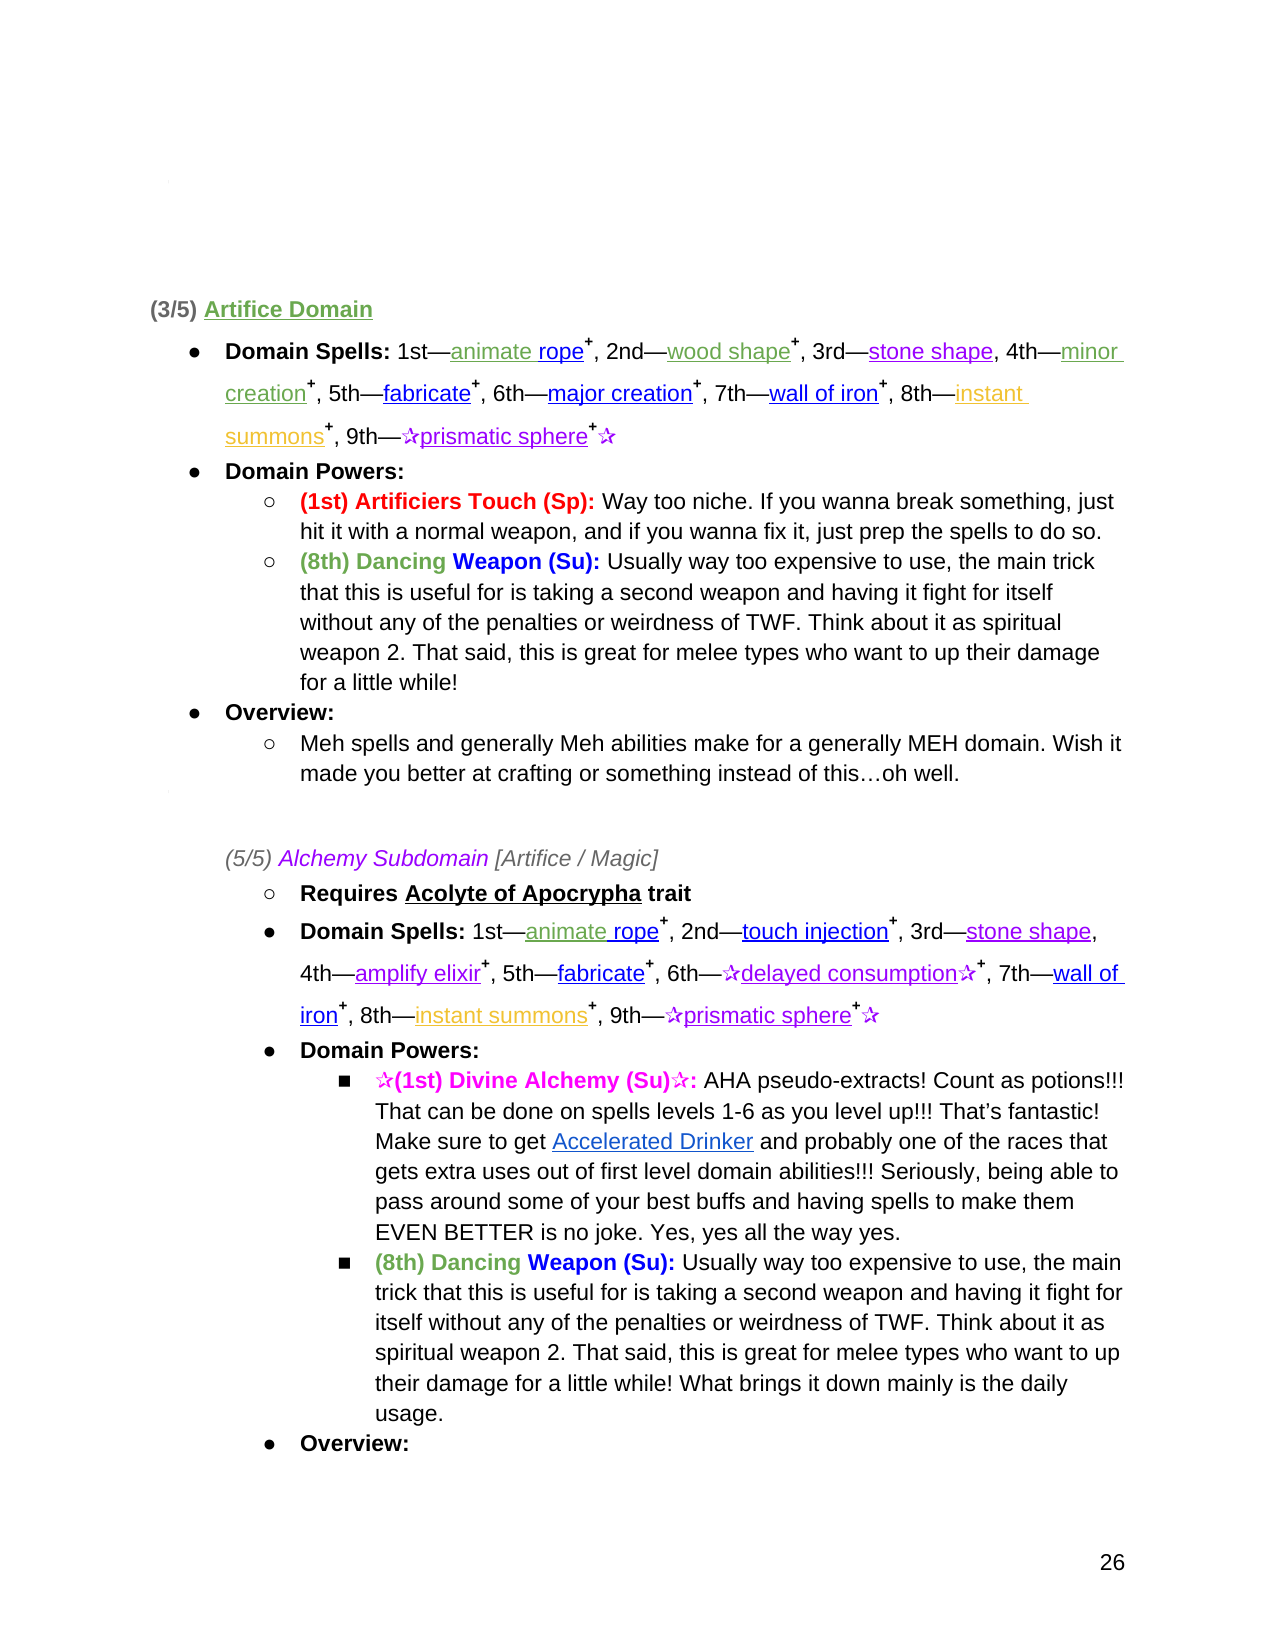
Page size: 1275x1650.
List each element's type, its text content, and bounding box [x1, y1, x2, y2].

list Domain Spells: 1st—animate rope+, 2nd—wood shape+, 3rd—stone shape, 4th—minor creation+, 5th—fabricate+, 6th—major creation+, 7th—wall of iron+, 8th—instant summons+, 9th—✰prismatic sphere+✰ [187, 331, 1125, 452]
list ✰(1st) Divine Alchemy (Su)✰: AHA pseudo-extracts! Count as potions!!! That can be done on spells levels 1-6 as you level up!!! That’s fantastic! Make sure to get Accelerated Drinker and probably one of the races that gets extra uses out of first level domain abilities!!! Seriously, being able to pass around some of your best buffs and having spells to make them EVEN BETTER is no joke. Yes, yes all the way yes. [337, 1067, 1125, 1245]
subtitle (3/5) Artifice Domain [150, 296, 1125, 322]
list Requires Acolyte of Apocrypha trait [262, 880, 1125, 906]
list Overview: [262, 1430, 1125, 1456]
subtitle (5/5) Alchemy Subdomain [Artifice / Magic] [225, 845, 1125, 872]
list Domain Spells: 1st—animate rope+, 2nd—touch injection+, 3rd—stone shape, 4th—amplify elixir+, 5th—fabricate+, 6th—✰delayed consumption✰+, 7th—wall of iron+, 8th—instant summons+, 9th—✰prismatic sphere+✰ [262, 910, 1125, 1032]
list Meh spells and generally Meh abilities make for a generally MEH domain. Wish it made you better at crafting or something instead of this…oh well. [262, 729, 1125, 786]
list Domain Powers: [187, 458, 1125, 484]
list (8th) Dancing Weapon (Su): Usually way too expensive to use, the main trick that this is useful for is taking a second weapon and having it fight for itself without any of the penalties or weirdness of TWF. Think about it as spiritual weapon 2. That said, this is great for melee types who want to up their damage for a little while! [262, 548, 1125, 696]
list (1st) Artificiers Touch (Sp): Way too niche. If you wanna break something, just hit it with a normal weapon, and if you wanna fix it, just prep the spells to do so. [262, 488, 1125, 544]
list (8th) Dancing Weapon (Su): Usually way too expensive to use, the main trick that this is useful for is taking a second weapon and having it fight for itself without any of the penalties or weirdness of TWF. Think about it as spiritual weapon 2. That said, this is great for melee types who want to up their damage for a little while! What brings it down mainly is the daily usage. [337, 1249, 1125, 1426]
list Overview: [187, 699, 1125, 726]
list Domain Powers: [262, 1037, 1125, 1064]
